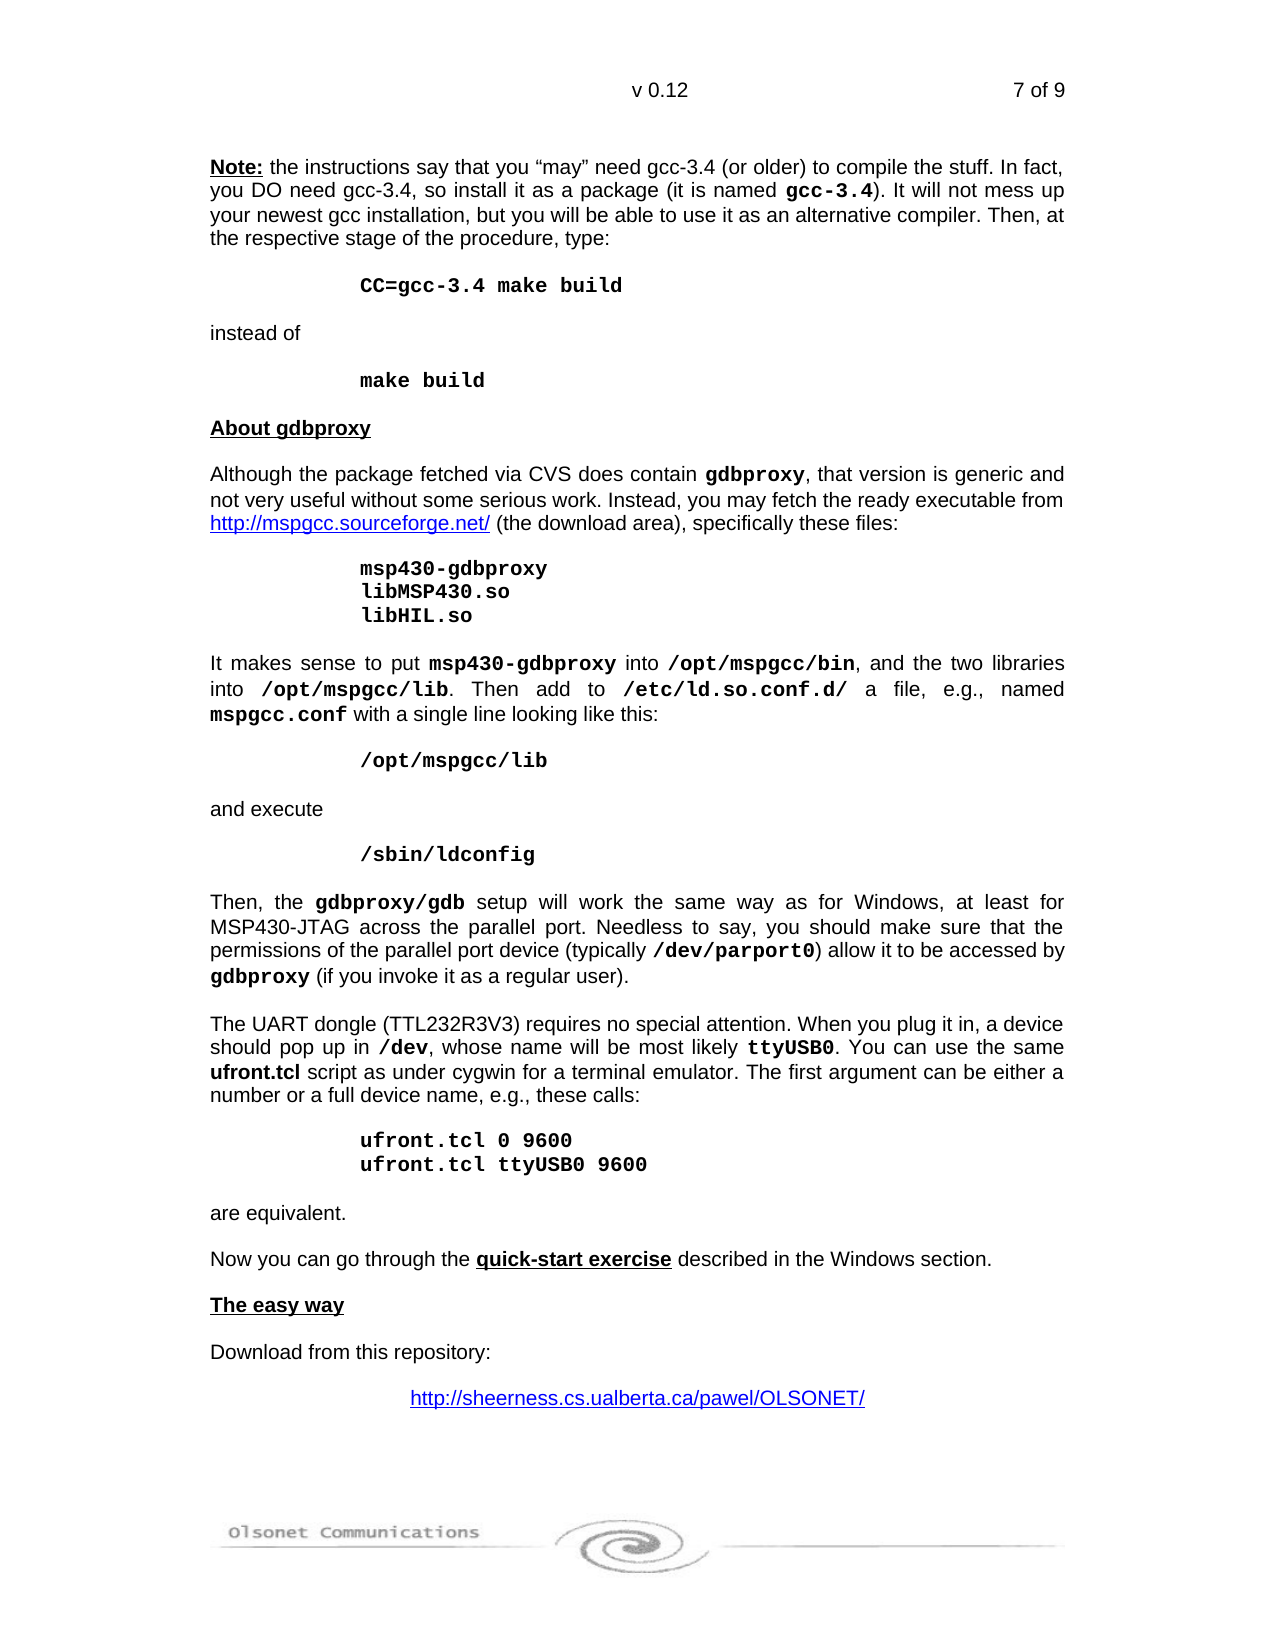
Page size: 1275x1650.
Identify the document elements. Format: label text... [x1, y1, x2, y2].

text Although the package fetched via CVS does contain gdbproxy, that version is generic and not very useful without some serious work. Instead, you may fetch the ready executable from http://mspgcc.sourceforge.net/ (the download area), specifically these files: [210, 463, 1065, 534]
text The easy way [210, 1294, 1065, 1317]
text CC=gcc-3.4 make build [210, 273, 1065, 298]
text libHIL.so [210, 605, 1065, 629]
text make build [210, 368, 1065, 393]
text Then, the gdbproxy/gdb setup will work the same way as for Windows, at least for MSP430-JTAG across the parallel port. Needless to say, you should make sure that the permissions of the parallel port device (typically /dev/parport0) allow it to be accessed by gdbproxy (if you invoke it as a regular user). [210, 891, 1065, 989]
text Download from this repository: [210, 1340, 1065, 1364]
text /opt/mspgcc/lib [210, 751, 1065, 774]
text About gdbproxy [210, 417, 1065, 440]
text are equivalent. [210, 1201, 1065, 1224]
text /sbin/ldconfig [210, 844, 1065, 867]
text instead of [210, 322, 1065, 345]
text ufront.tcl ttyUSB0 9600 [210, 1154, 1065, 1178]
text libMSP430.so [210, 581, 1065, 605]
text The UART dongle (TTL232R3V3) requires no special attention. When you plug it in, a device should pop up in /dev, whose name will be most likely ttyUSB0. You can use the same ufront.tcl script as under cygwin for a terminal emulator. The first argument can be either a number or a full device name, e.g., these calls: [210, 1012, 1065, 1107]
picture [210, 1504, 1065, 1596]
text It makes sense to put msp430-gdbproxy into /opt/mspgcc/bin, and the two libraries into /opt/mspgcc/lib. Then add to /etc/ld.so.conf.d/ a file, e.g., named mspgcc.conf with a single line looking like this: [210, 652, 1065, 727]
text msp430-gdbproxy [210, 558, 1065, 581]
text and execute [210, 797, 1065, 821]
text ufront.tcl 0 9600 [210, 1131, 1065, 1154]
text http://sheerness.cs.ualberta.ca/pawel/OLSONET/ [210, 1387, 1065, 1410]
text Note: the instructions say that you “may” need gcc-3.4 (or older) to compile the stuff. In fact, you DO need gcc-3.4, so install it as a package (it is named gcc-3.4). It will not mess up your newest gcc installation, but you will be able to use it as an alternative compiler. Then, at the respective stage of the procedure, type: [210, 155, 1065, 250]
text Now you can go through the quick-start exercise described in the Windows section. [210, 1247, 1065, 1271]
